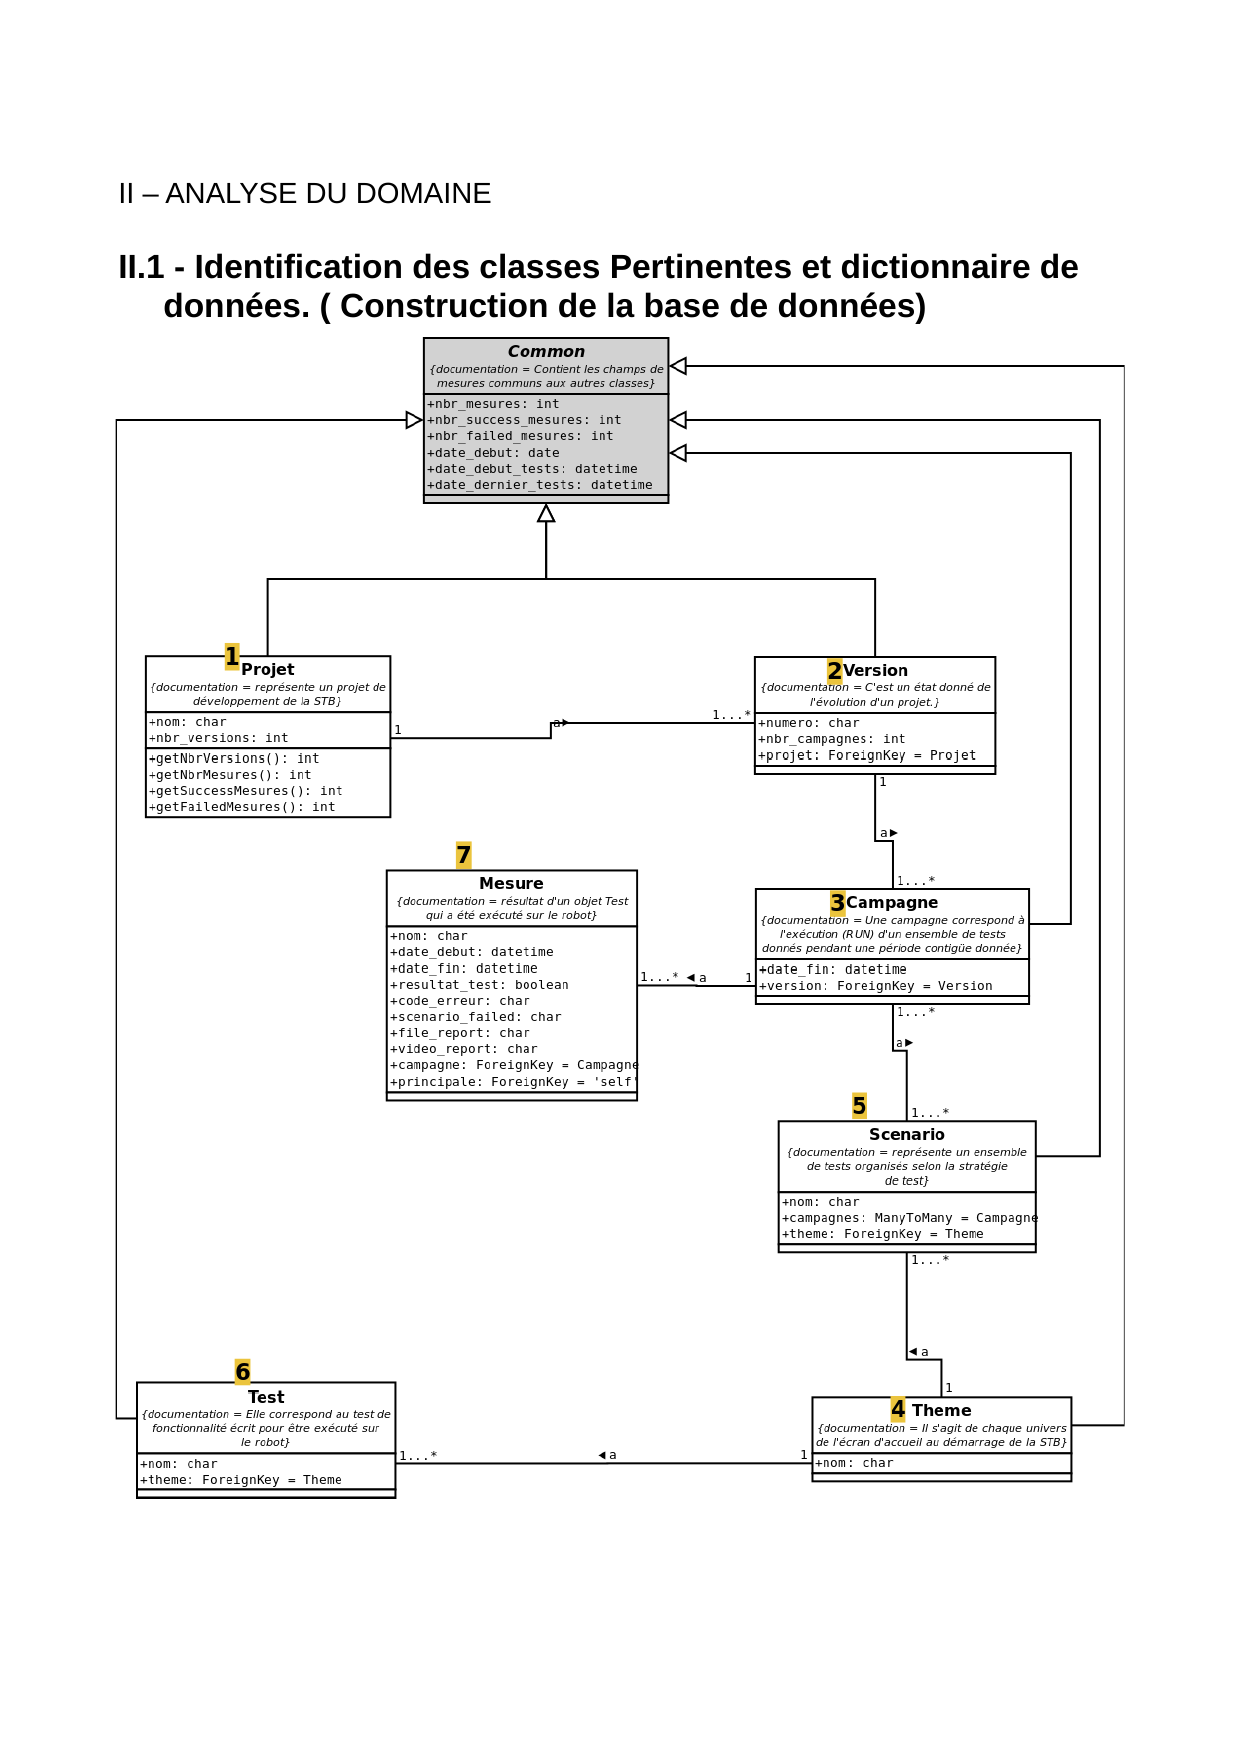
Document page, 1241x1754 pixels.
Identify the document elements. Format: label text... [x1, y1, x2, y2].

subtitle II.1 - Identification des classes Pertinentes et dictionnaire de données. ( Construction de la base de données) [118, 247, 1122, 325]
subtitle II – ANALYSE DU DOMAINE [118, 176, 1122, 210]
picture [115, 337, 1125, 1499]
